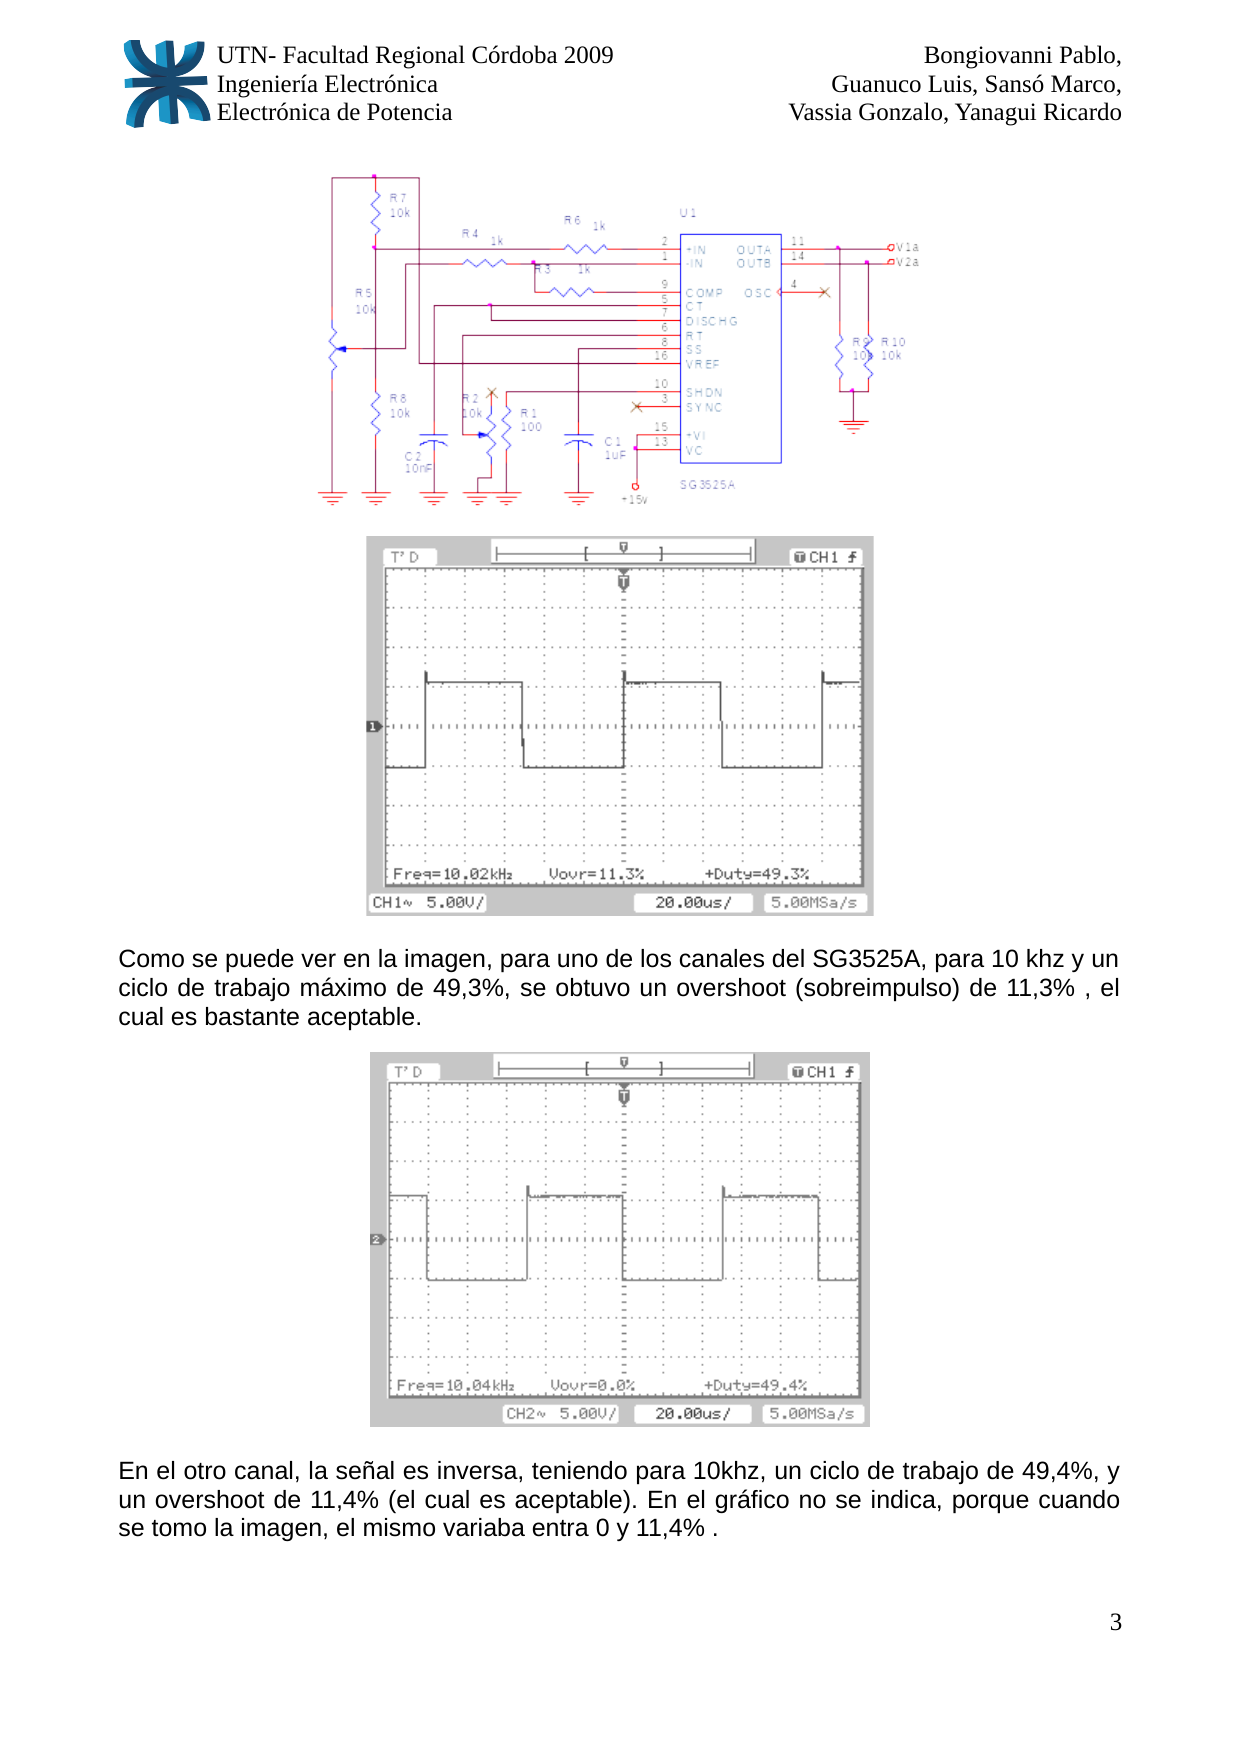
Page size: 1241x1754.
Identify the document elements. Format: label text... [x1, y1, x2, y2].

text En el otro canal, la señal es inversa, teniendo para 10khz, un ciclo de trabajo de 49,4%, y un overshoot de 11,4% (el cual es aceptable). En el gráfico no se indica, porque cuando se tomo la imagen, el mismo variaba entra 0 y 11,4% . [118, 1456, 1122, 1542]
picture [123, 40, 211, 128]
text Como se puede ver en la imagen, para uno de los canales del SG3525A, para 10 khz y un ciclo de trabajo máximo de 49,3%, se obtuvo un overshoot (sobreimpulso) de 11,3% , el cual es bastante aceptable. [118, 944, 1122, 1031]
